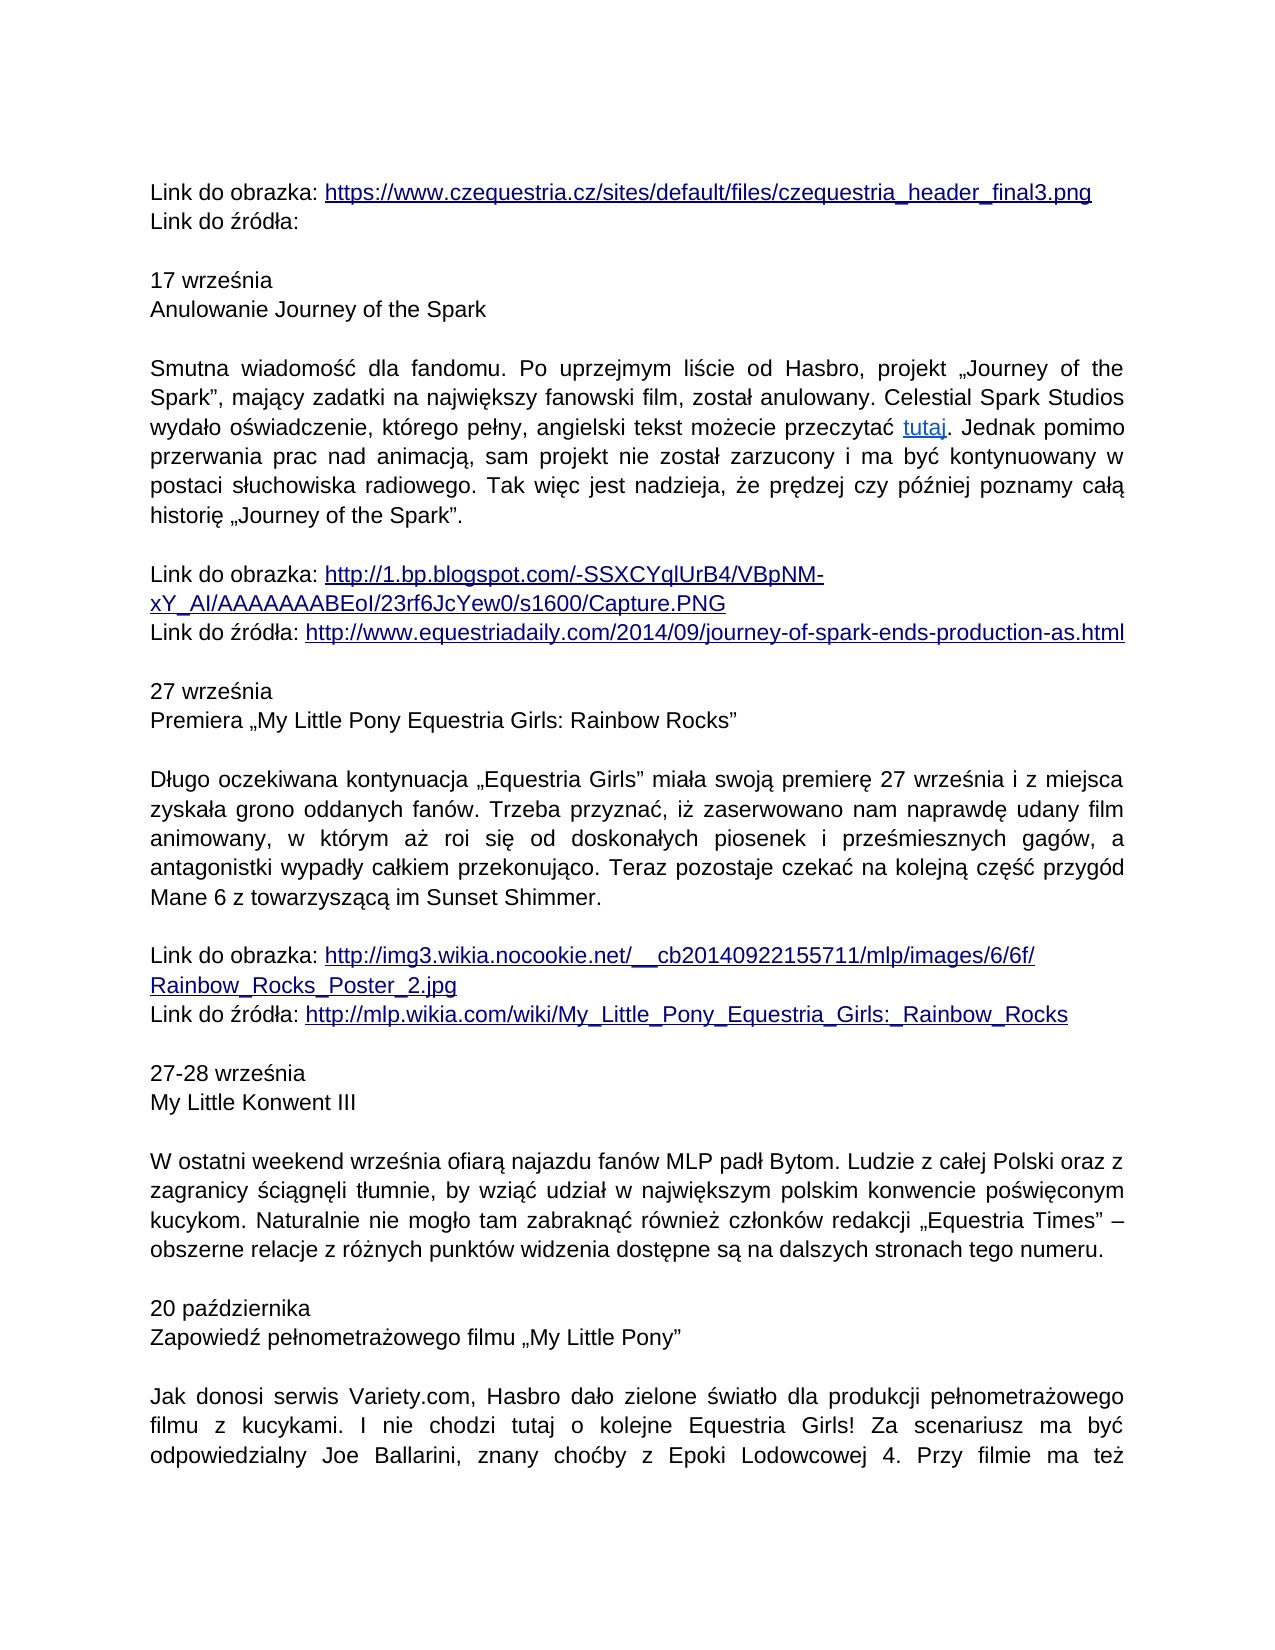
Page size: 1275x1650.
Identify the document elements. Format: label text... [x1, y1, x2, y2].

text Smutna wiadomość dla fandomu. Po uprzejmym liście od Hasbro, projekt „Journey of the Spark”, mający zadatki na największy fanowski film, został anulowany. Celestial Spark Studios wydało oświadczenie, którego pełny, angielski tekst możecie przeczytać tutaj. Jednak pomimo przerwania prac nad animacją, sam projekt nie został zarzucony i ma być kontynuowany w postaci słuchowiska radiowego. Tak więc jest nadzieja, że prędzej czy później poznamy całą historię „Journey of the Spark”. [150, 356, 1125, 528]
text Link do źródła: http://www.equestriadaily.com/2014/09/journey-of-spark-ends-production-as.html [150, 620, 1125, 646]
text 27 września [150, 679, 1125, 704]
text Zapowiedź pełnometrażowego filmu „My Little Pony” [150, 1325, 1125, 1351]
text W ostatni weekend września ofiarą najazdu fanów MLP padł Bytom. Ludzie z całej Polski oraz z zagranicy ściągnęli tłumnie, by wziąć udział w największym polskim konwencie poświęconym kucykom. Naturalnie nie mogło tam zabraknąć również członków redakcji „Equestria Times” – obszerne relacje z różnych punktów widzenia dostępne są na dalszych stronach tego numeru. [150, 1149, 1125, 1262]
text Długo oczekiwana kontynuacja „Equestria Girls” miała swoją premierę 27 września i z miejsca zyskała grono oddanych fanów. Trzeba przyznać, iż zaserwowano nam naprawdę udany film animowany, w którym aż roi się od doskonałych piosenek i prześmiesznych gagów, a antagonistki wypadły całkiem przekonująco. Teraz pozostaje czekać na kolejną część przygód Mane 6 z towarzyszącą im Sunset Shimmer. [150, 767, 1125, 910]
text Link do źródła: http://mlp.wikia.com/wiki/My_Little_Pony_Equestria_Girls:_Rainbow_Rocks [150, 1002, 1125, 1027]
text 17 września [150, 267, 1125, 293]
text 27-28 września [150, 1061, 1125, 1086]
text Jak donosi serwis Variety.com, Hasbro dało zielone światło dla produkcji pełnometrażowego filmu z kucykami. I nie chodzi tutaj o kolejne Equestria Girls! Za scenariusz ma być odpowiedzialny Joe Ballarini, znany choćby z Epoki Lodowcowej 4. Przy filmie ma też [150, 1384, 1125, 1468]
text Link do źródła: [150, 209, 1125, 234]
text Premiera „My Little Pony Equestria Girls: Rainbow Rocks” [150, 708, 1125, 734]
text Link do obrazka: http://img3.wikia.nocookie.net/__cb20140922155711/mlp/images/6/6f/Rainbow_Rocks_Poster_2.jpg [150, 943, 1125, 998]
text Link do obrazka: http://1.bp.blogspot.com/-SSXCYqlUrB4/VBpNM-xY_AI/AAAAAAABEoI/23rf6JcYew0/s1600/Capture.PNG [150, 561, 1125, 616]
text My Little Konwent III [150, 1090, 1125, 1116]
text Link do obrazka: https://www.czequestria.cz/sites/default/files/czequestria_header_final3.png [150, 179, 1125, 205]
text Anulowanie Journey of the Spark [150, 297, 1125, 322]
text 20 października [150, 1296, 1125, 1321]
